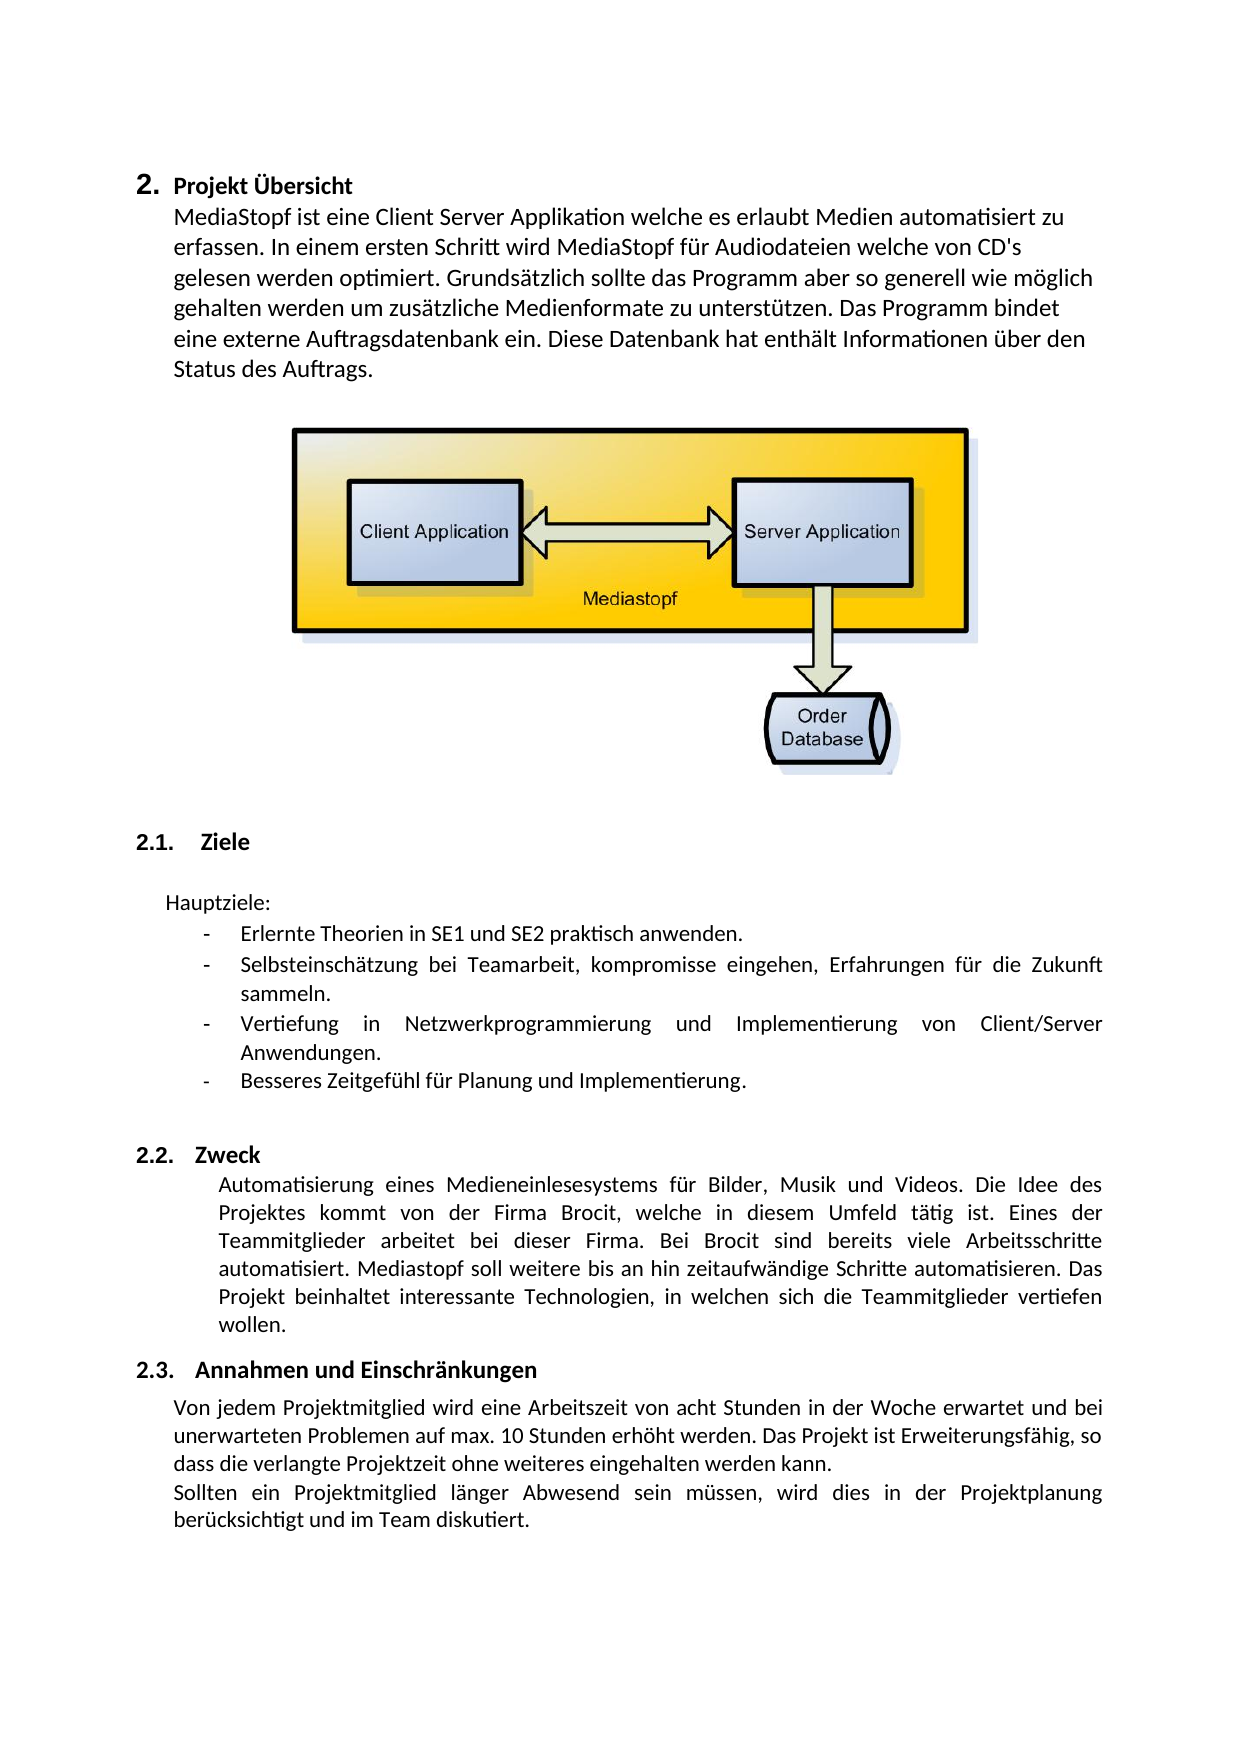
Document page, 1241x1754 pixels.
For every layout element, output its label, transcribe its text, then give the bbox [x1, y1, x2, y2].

list Erlernte Theorien in SE1 und SE2 praktisch anwenden. [203, 916, 1104, 948]
subtitle Ziele [136, 826, 1104, 856]
list Besseres Zeitgefühl für Planung und Implementierung. [203, 1066, 1104, 1095]
list Vertiefung in Netzwerkprogrammierung und Implementierung von Client/Server Anwendungen. [203, 1007, 1104, 1066]
text Von jedem Projektmitglied wird eine Arbeitszeit von acht Stunden in der Woche erwartet und bei unerwarteten Problemen auf max. 10 Stunden erhöht werden. Das Projekt ist Erweiterungsfähig, so dass die verlangte Projektzeit ohne weiteres eingehalten werden kann. [173, 1393, 1104, 1478]
list Selbsteinschätzung bei Teamarbeit, kompromisse eingehen, Erfahrungen für die Zukunft sammeln. [203, 948, 1104, 1007]
subtitle Projekt Übersicht MediaStopf ist eine Client Server Applikation welche es erlaubt Medien automatisiert zu erfassen. In einem ersten Schritt wird MediaStopf für Audiodateien welche von CD's gelesen werden optimiert. Grundsätzlich sollte das Programm aber so generell wie möglich gehalten werden um zusätzliche Medienformate zu unterstützen. Das Programm bindet eine externe Auftragsdatenbank ein. Diese Datenbank hat enthält Informationen über den Status des Auftrags. [136, 167, 1104, 384]
subtitle Annahmen und Einschränkungen [136, 1355, 1104, 1385]
subtitle Zweck Automatisierung eines Medieneinlesesystems für Bilder, Musik und Videos. Die Idee des Projektes kommt von der Firma Brocit, welche in diesem Umfeld tätig ist. Eines der Teammitglieder arbeitet bei dieser Firma. Bei Brocit sind bereits viele Arbeitsschritte automatisiert. Mediastopf soll weitere bis an hin zeitaufwändige Schritte automatisieren. Das Projekt beinhaltet interessante Technologien, in welchen sich die Teammitglieder vertiefen wollen. [136, 1139, 1104, 1338]
text Hauptziele: [165, 888, 1104, 916]
picture [291, 427, 979, 775]
text Sollten ein Projektmitglied länger Abwesend sein müssen, wird dies in der Projektplanung berücksichtigt und im Team diskutiert. [173, 1478, 1104, 1534]
